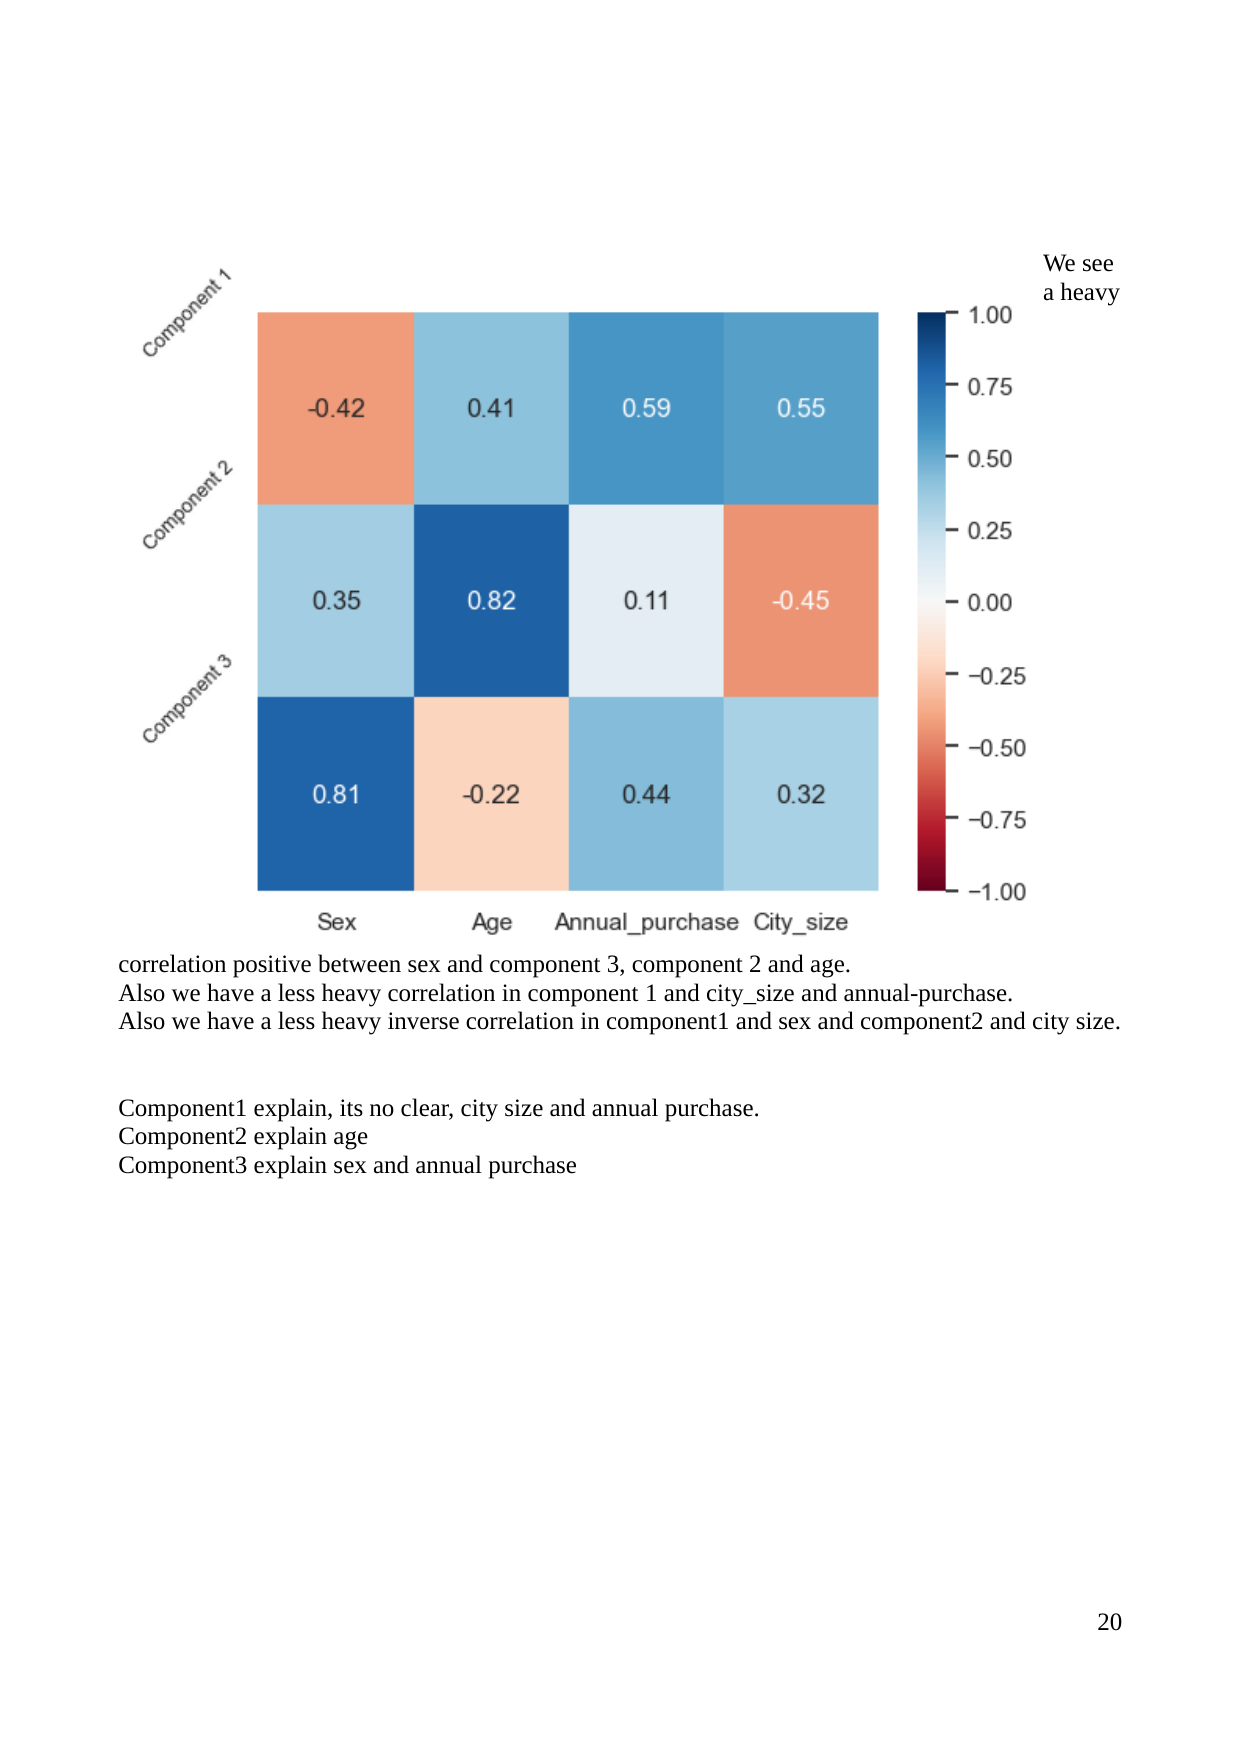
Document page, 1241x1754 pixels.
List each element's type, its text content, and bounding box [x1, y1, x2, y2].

picture [125, 250, 1043, 949]
text Component3 explain sex and annual purchase [118, 1150, 1122, 1179]
text Component1 explain, its no clear, city size and annual purchase. [118, 1093, 1122, 1121]
text Also we have a less heavy inverse correlation in component1 and sex and component2 and city size. [118, 1006, 1122, 1035]
text Component2 explain age [118, 1121, 1122, 1150]
text Also we have a less heavy correlation in component 1 and city_size and annual-purchase. [118, 978, 1122, 1006]
text We see a heavy correlation positive between sex and component 3, component 2 and age. [118, 248, 1122, 978]
